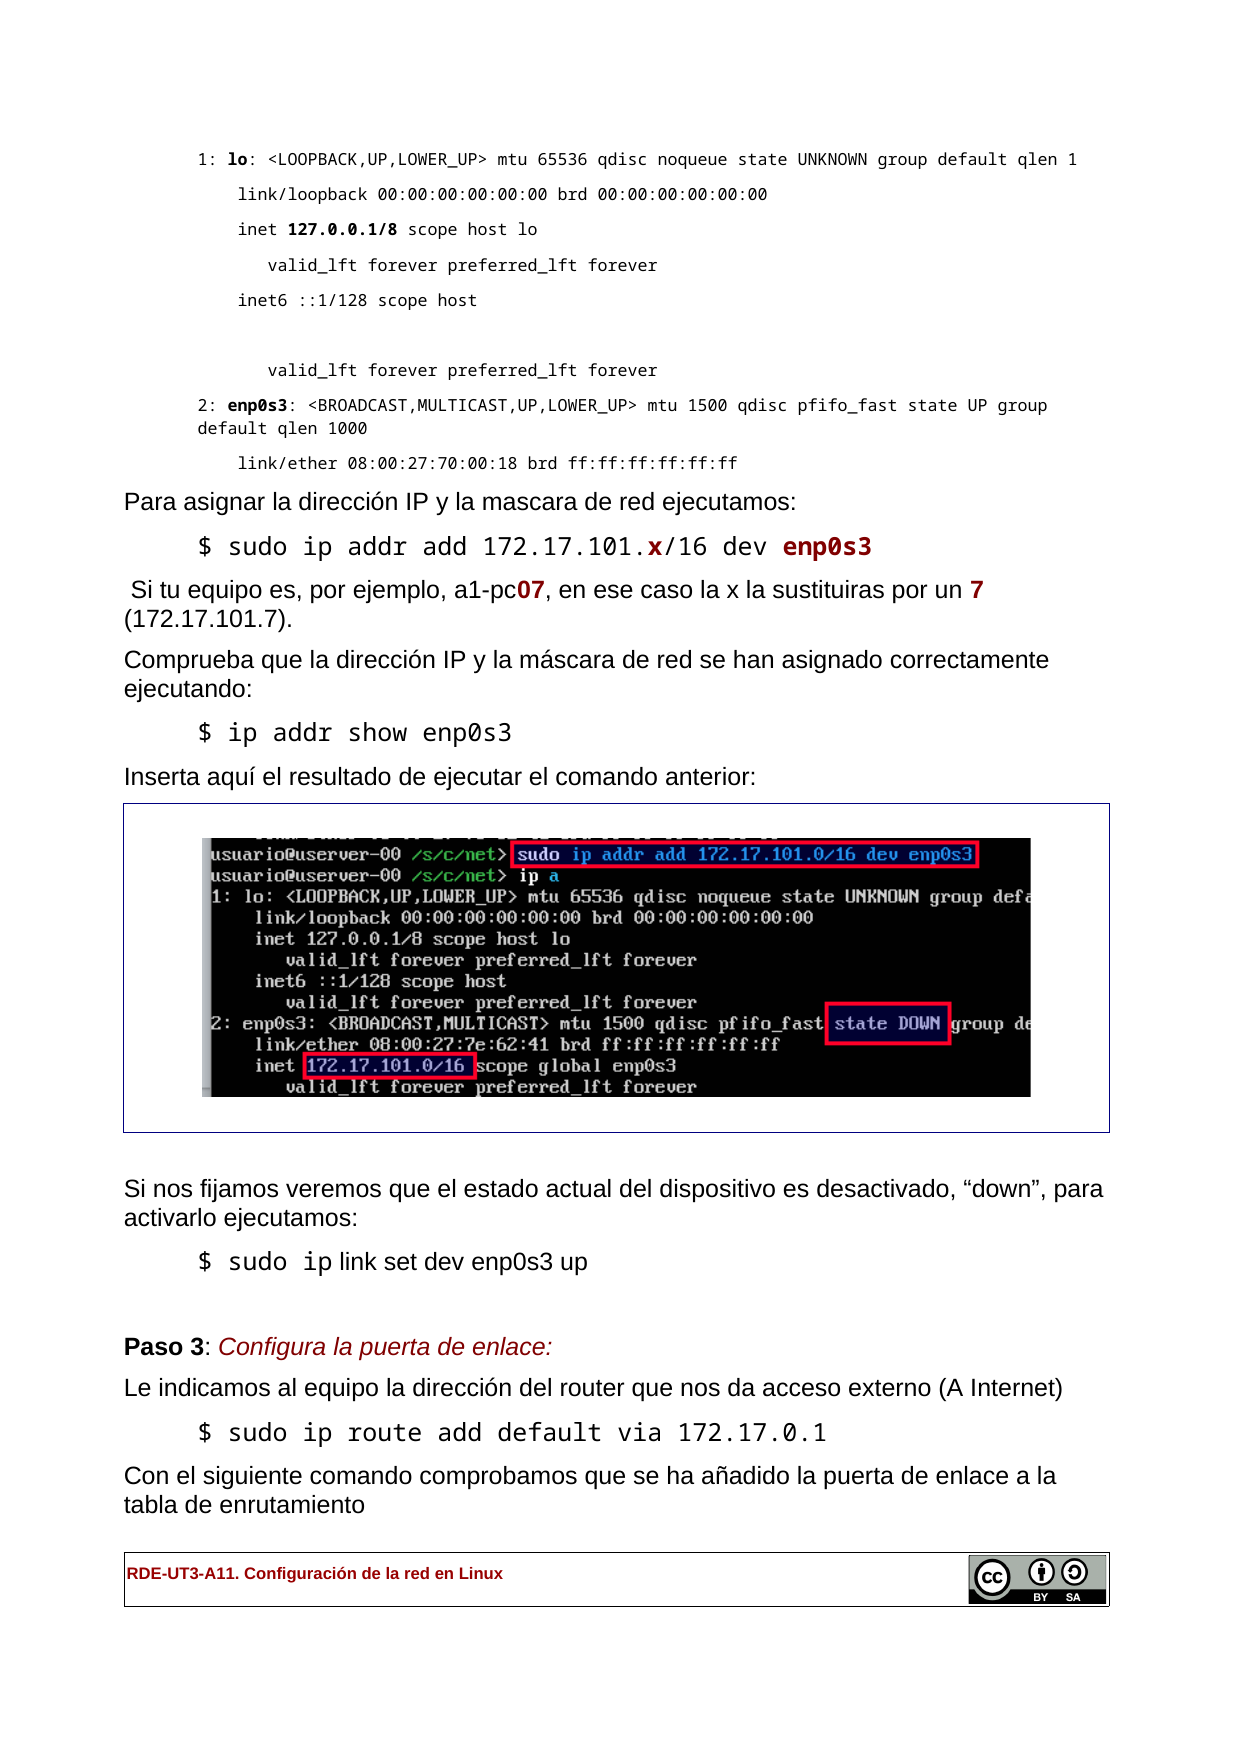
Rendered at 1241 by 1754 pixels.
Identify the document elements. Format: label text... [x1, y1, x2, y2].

picture [202, 838, 1031, 1097]
text link/loopback 00:00:00:00:00:00 brd 00:00:00:00:00:00 [197, 183, 1109, 206]
text Con el siguiente comando comprobamos que se ha añadido la puerta de enlace a la tabla de enrutamiento [123, 1461, 1109, 1518]
text Le indicamos al equipo la dirección del router que nos da acceso externo (A Internet) [123, 1373, 1109, 1402]
text $ ip addr show enp0s3 [197, 715, 1109, 749]
text $ sudo ip link set dev enp0s3 up [123, 1244, 1109, 1278]
text 1: lo: <LOOPBACK,UP,LOWER_UP> mtu 65536 qdisc noqueue state UNKNOWN group default qlen 1 [197, 148, 1109, 170]
text link/ether 08:00:27:70:00:18 brd ff:ff:ff:ff:ff:ff [197, 452, 1109, 475]
table_header [124, 839, 1109, 1132]
text Comprueba que la dirección IP y la máscara de red se han asignado correctamente ejecutando: [123, 645, 1109, 702]
text valid_lft forever preferred_lft forever [197, 359, 1109, 382]
text inet 127.0.0.1/8 scope host lo [197, 218, 1109, 241]
text $ sudo ip addr add 172.17.101.x/16 dev enp0s3 [197, 528, 1109, 562]
text 2: enp0s3: <BROADCAST,MULTICAST,UP,LOWER_UP> mtu 1500 qdisc pfifo_fast state UP group default qlen 1000 [197, 394, 1109, 439]
table_header [124, 804, 1109, 838]
text $ sudo ip route add default via 172.17.0.1 [197, 1414, 1109, 1448]
picture [968, 1555, 1107, 1604]
text Para asignar la dirección IP y la mascara de red ejecutamos: [123, 487, 1109, 516]
text Si tu equipo es, por ejemplo, a1-pc07, en ese caso la x la sustituiras por un 7 (172.17.101.7). [123, 575, 1109, 632]
text Si nos fijamos veremos que el estado actual del dispositivo es desactivado, “down”, para activarlo ejecutamos: [123, 1174, 1109, 1231]
text Paso 3: Configura la puerta de enlace: [123, 1332, 1109, 1361]
text Inserta aquí el resultado de ejecutar el comando anterior: [123, 762, 1109, 790]
text inet6 ::1/128 scope host [197, 288, 1109, 311]
text valid_lft forever preferred_lft forever [197, 253, 1109, 276]
